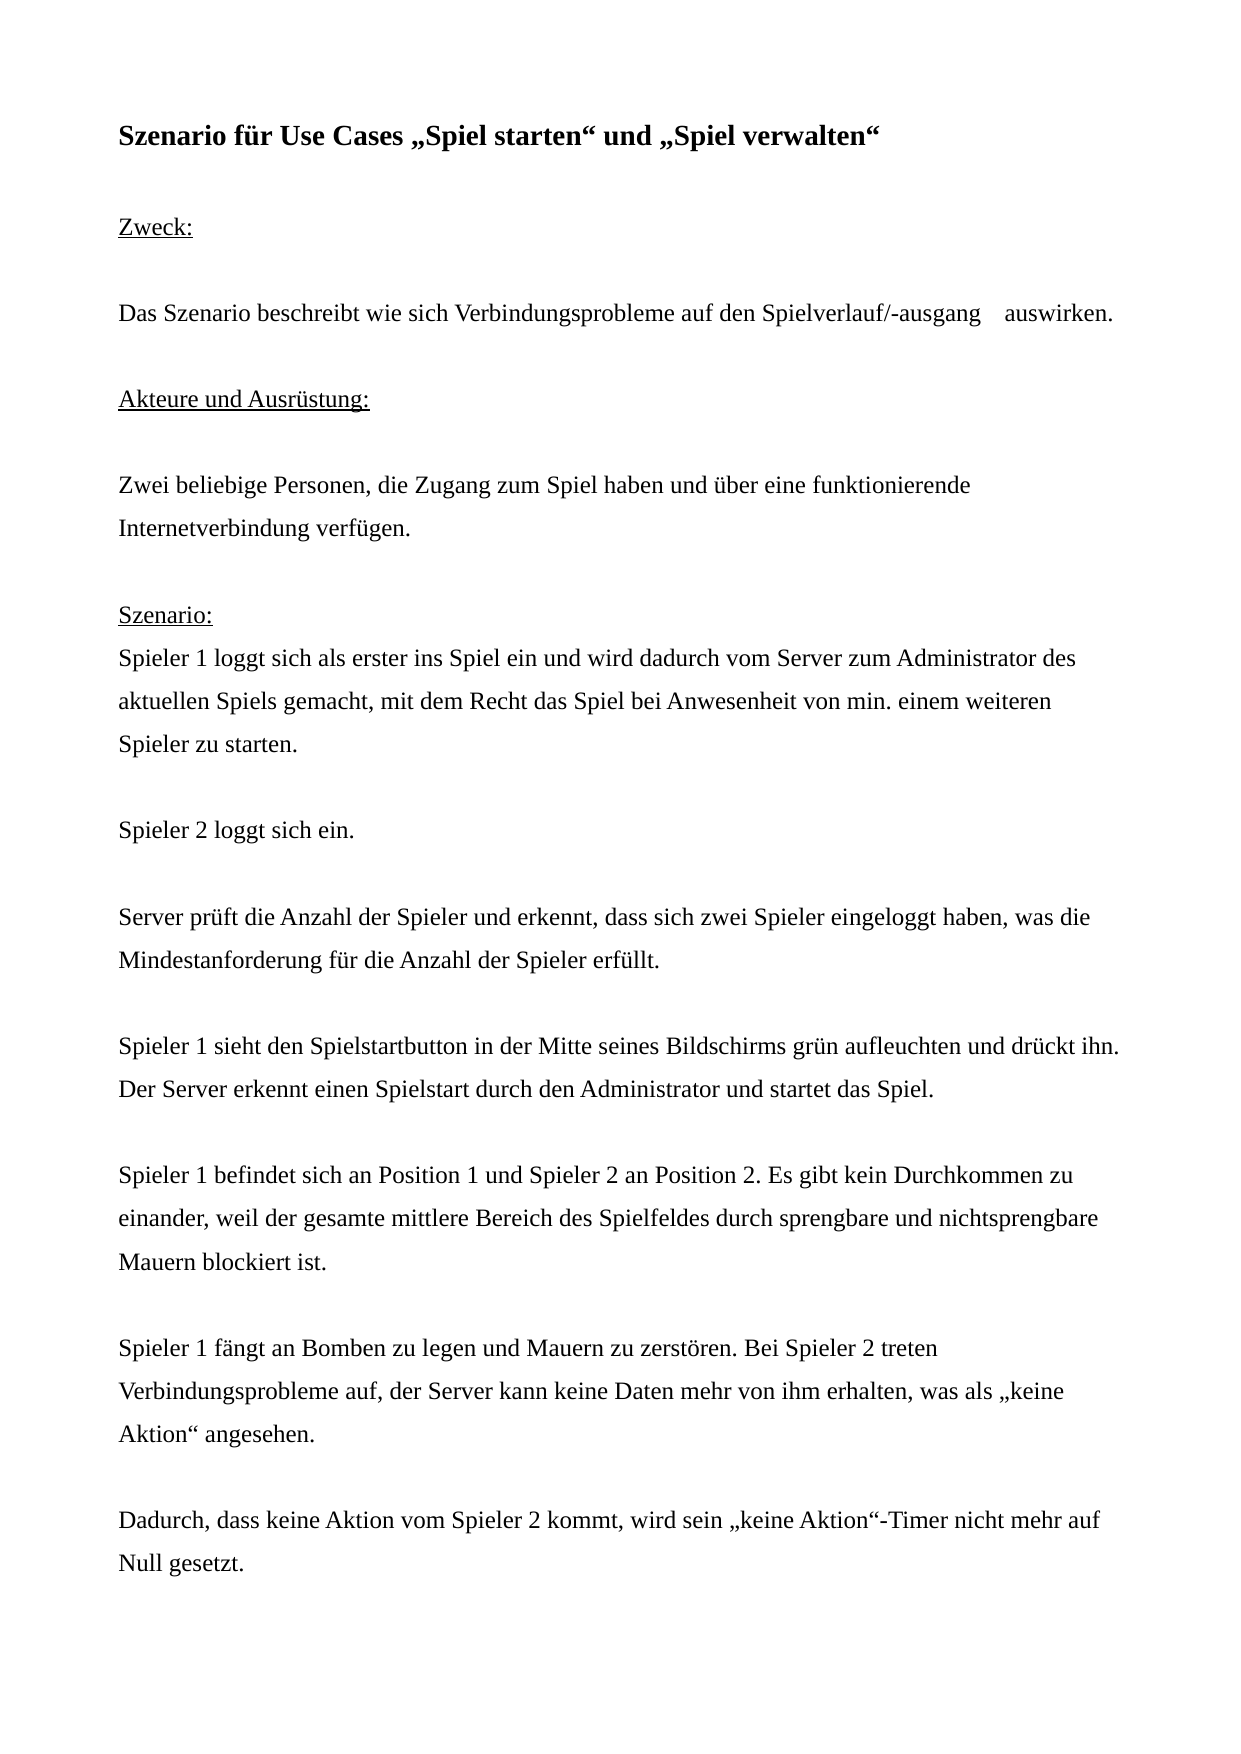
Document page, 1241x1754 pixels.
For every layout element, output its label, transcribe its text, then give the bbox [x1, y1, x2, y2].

text Akteure und Ausrüstung: [118, 384, 1122, 413]
text Spieler 1 sieht den Spielstartbutton in der Mitte seines Bildschirms grün aufleuchten und drückt ihn. [118, 1031, 1122, 1060]
text Der Server erkennt einen Spielstart durch den Administrator und startet das Spiel. [118, 1074, 1122, 1146]
text Szenario für Use Cases „Spiel starten“ und „Spiel verwalten“ [118, 118, 1122, 152]
text Spieler 1 fängt an Bomben zu legen und Mauern zu zerstören. Bei Spieler 2 treten Verbindungsprobleme auf, der Server kann keine Daten mehr von ihm erhalten, was als „keine Aktion“ angesehen. [118, 1333, 1122, 1491]
text Das Szenario beschreibt wie sich Verbindungsprobleme auf den Spielverlauf/-ausgang auswirken. [118, 298, 1122, 327]
text Spieler 2 loggt sich ein. [118, 815, 1122, 887]
text Spieler 1 befindet sich an Position 1 und Spieler 2 an Position 2. Es gibt kein Durchkommen zu einander, weil der gesamte mittlere Bereich des Spielfeldes durch sprengbare und nichtsprengbare Mauern blockiert ist. [118, 1160, 1122, 1318]
text Spieler 1 loggt sich als erster ins Spiel ein und wird dadurch vom Server zum Administrator des aktuellen Spiels gemacht, mit dem Recht das Spiel bei Anwesenheit von min. einem weiteren Spieler zu starten. [118, 643, 1122, 801]
text Zweck: [118, 212, 1122, 240]
text Dadurch, dass keine Aktion vom Spieler 2 kommt, wird sein „keine Aktion“-Timer nicht mehr auf Null gesetzt. [118, 1505, 1122, 1620]
text Server prüft die Anzahl der Spieler und erkennt, dass sich zwei Spieler eingeloggt haben, was die Mindestanforderung für die Anzahl der Spieler erfüllt. [118, 902, 1122, 1017]
text Zwei beliebige Personen, die Zugang zum Spiel haben und über eine funktionierende Internetverbindung verfügen. [118, 470, 1122, 542]
text Szenario: [118, 600, 1122, 628]
